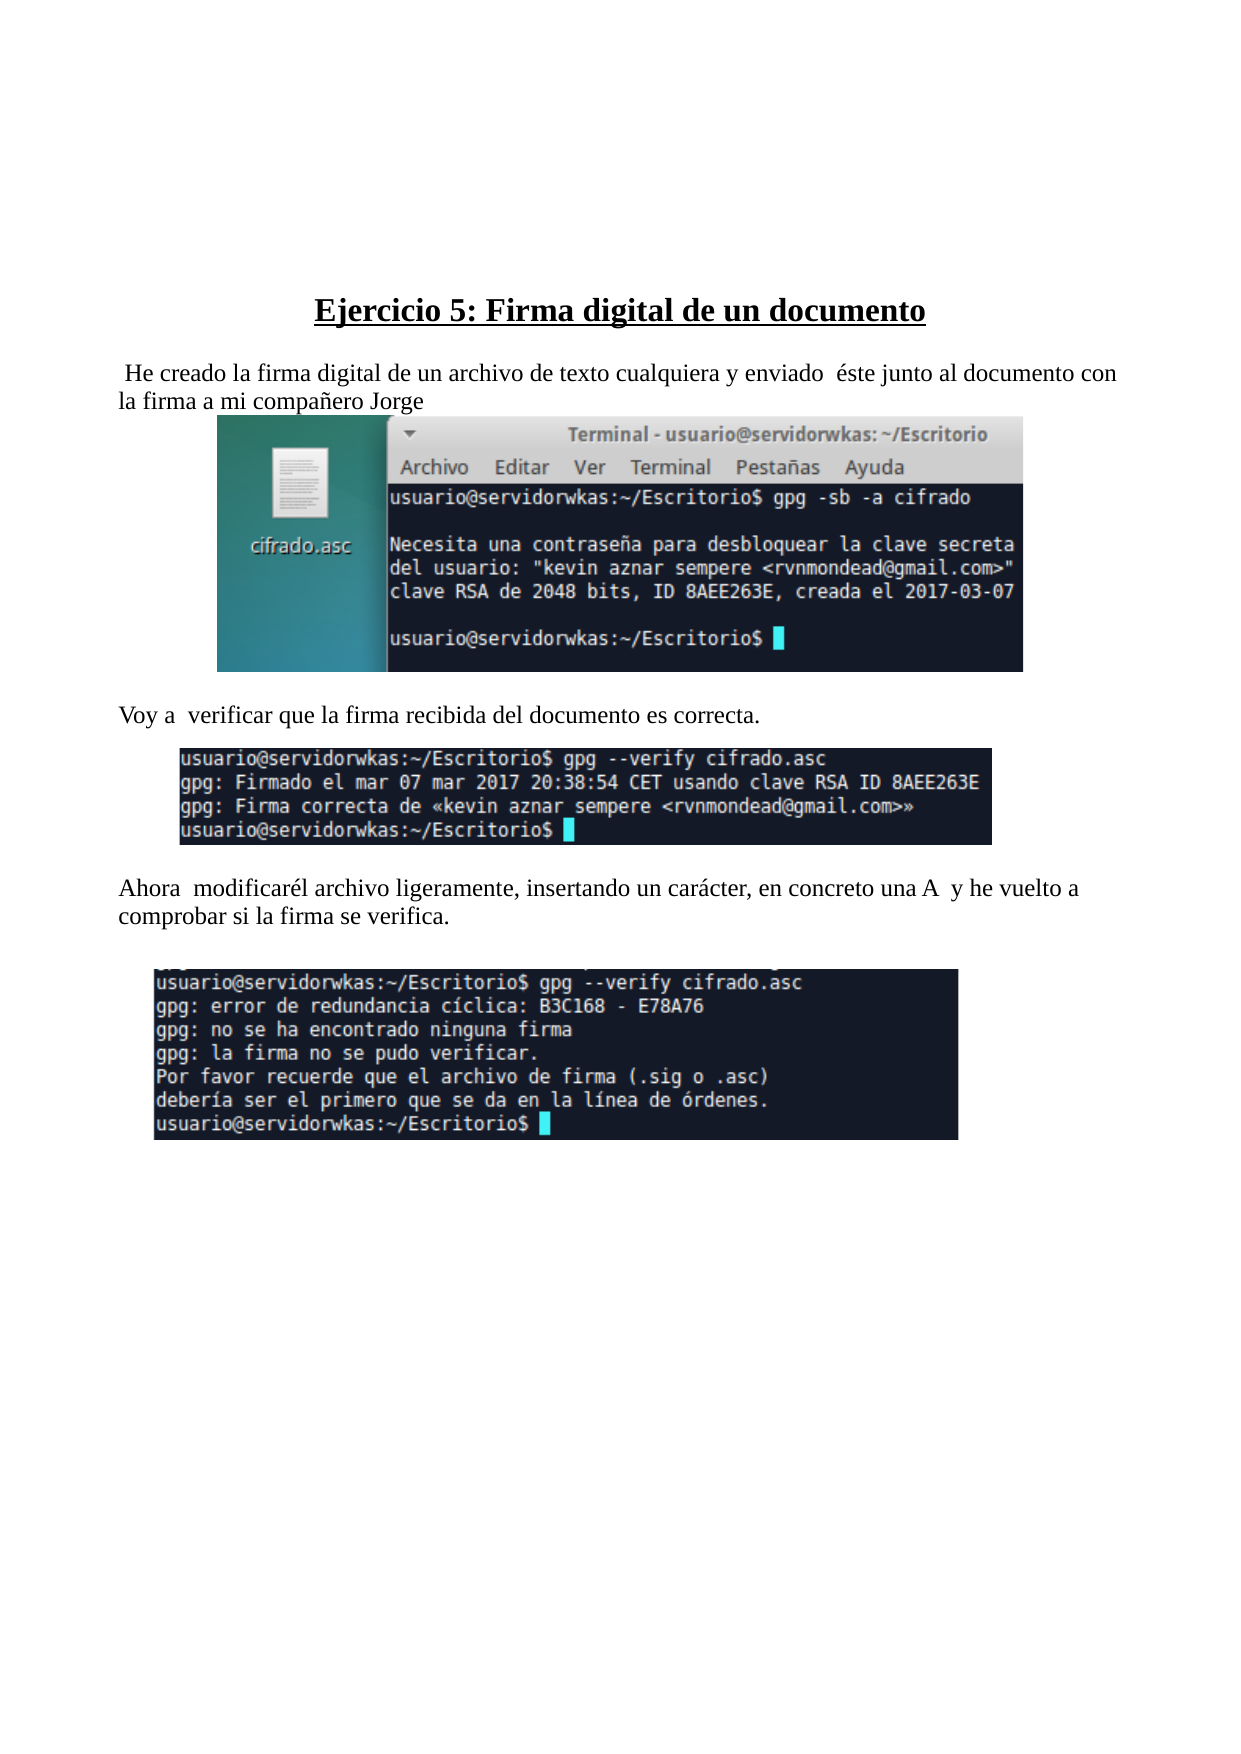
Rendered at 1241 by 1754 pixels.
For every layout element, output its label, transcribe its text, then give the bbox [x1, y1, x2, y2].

text Voy a verificar que la firma recibida del documento es correcta. [118, 700, 1122, 729]
text Ahora modificarél archivo ligeramente, insertando un carácter, en concreto una A y he vuelto a comprobar si la firma se verifica. [118, 873, 1122, 930]
text He creado la firma digital de un archivo de texto cualquiera y enviado éste junto al documento con la firma a mi compañero Jorge [118, 358, 1122, 415]
picture [153, 969, 959, 1140]
picture [217, 415, 1024, 672]
picture [179, 748, 992, 845]
text Ejercicio 5: Firma digital de un documento [118, 291, 1122, 329]
